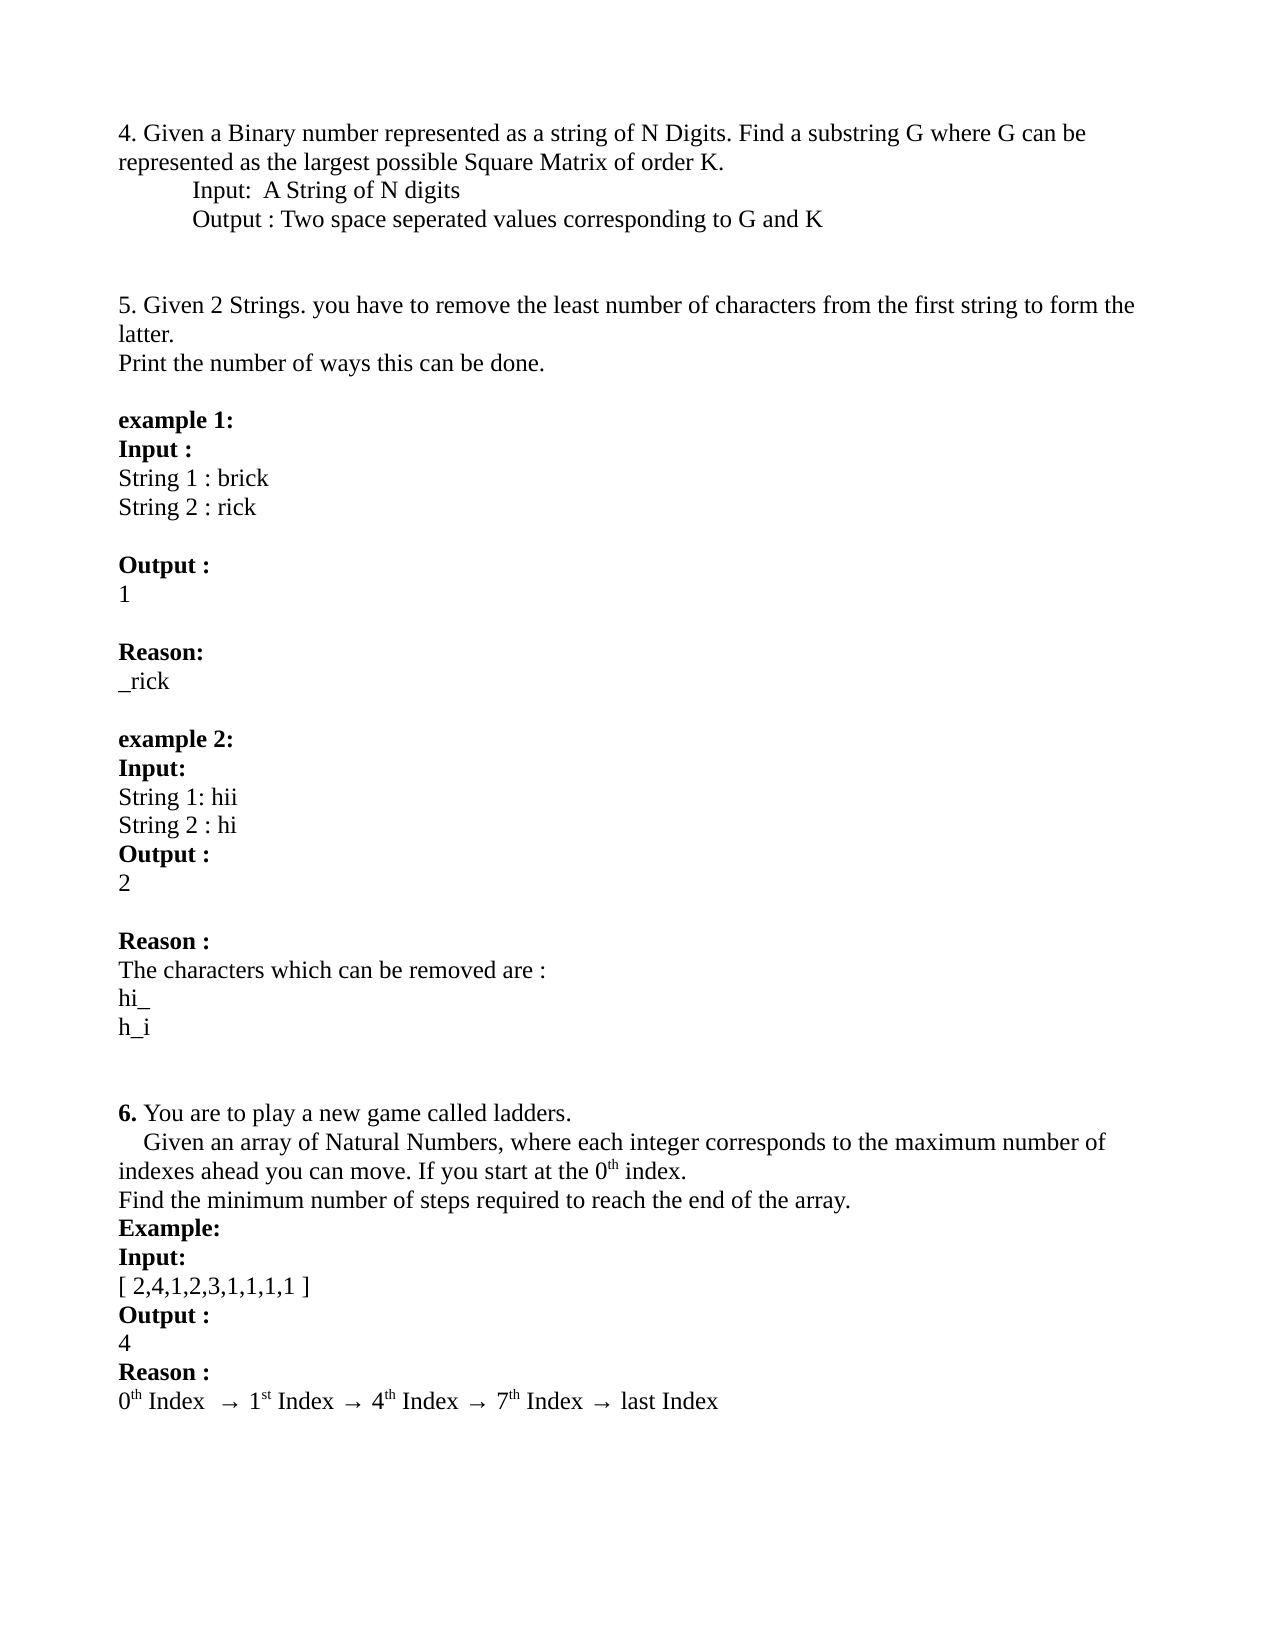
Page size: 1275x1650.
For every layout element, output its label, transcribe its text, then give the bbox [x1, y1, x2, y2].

text Output : 2 [118, 839, 1157, 897]
text [ 2,4,1,2,3,1,1,1,1 ] [118, 1271, 1157, 1300]
text h_i [118, 1012, 1157, 1070]
text Input : [118, 434, 1157, 463]
text Output : 1 [118, 550, 1157, 608]
text Input: A String of N digits [118, 176, 1157, 204]
text 6. You are to play a new game called ladders. [118, 1098, 1157, 1127]
text Input: [118, 1242, 1157, 1271]
text Given an array of Natural Numbers, where each integer corresponds to the maximum number of indexes ahead you can move. If you start at the 0th index. [118, 1127, 1157, 1185]
text 0th Index → 1st Index → 4th Index → 7th Index → last Index [118, 1386, 1157, 1415]
text String 2 : hi [118, 810, 1157, 839]
text example 2: [118, 724, 1157, 753]
text Example: [118, 1213, 1157, 1242]
text Find the minimum number of steps required to reach the end of the array. [118, 1185, 1157, 1213]
text 5. Given 2 Strings. you have to remove the least number of characters from the first string to form the latter. Print the number of ways this can be done. [118, 291, 1157, 377]
text 4 [118, 1328, 1157, 1357]
text Reason : [118, 926, 1157, 955]
text String 1: hii [118, 782, 1157, 810]
text 4. Given a Binary number represented as a string of N Digits. Find a substring G where G can be represented as the largest possible Square Matrix of order K. [118, 118, 1157, 176]
text _rick [118, 666, 1157, 694]
text Reason: [118, 637, 1157, 666]
text Reason : [118, 1357, 1157, 1386]
text Output : Two space seperated values corresponding to G and K [118, 204, 1157, 233]
text Input: [118, 753, 1157, 782]
text Output : [118, 1300, 1157, 1328]
text The characters which can be removed are : hi_ [118, 955, 1157, 1012]
text String 2 : rick [118, 492, 1157, 521]
text example 1: [118, 377, 1157, 434]
text String 1 : brick [118, 463, 1157, 492]
